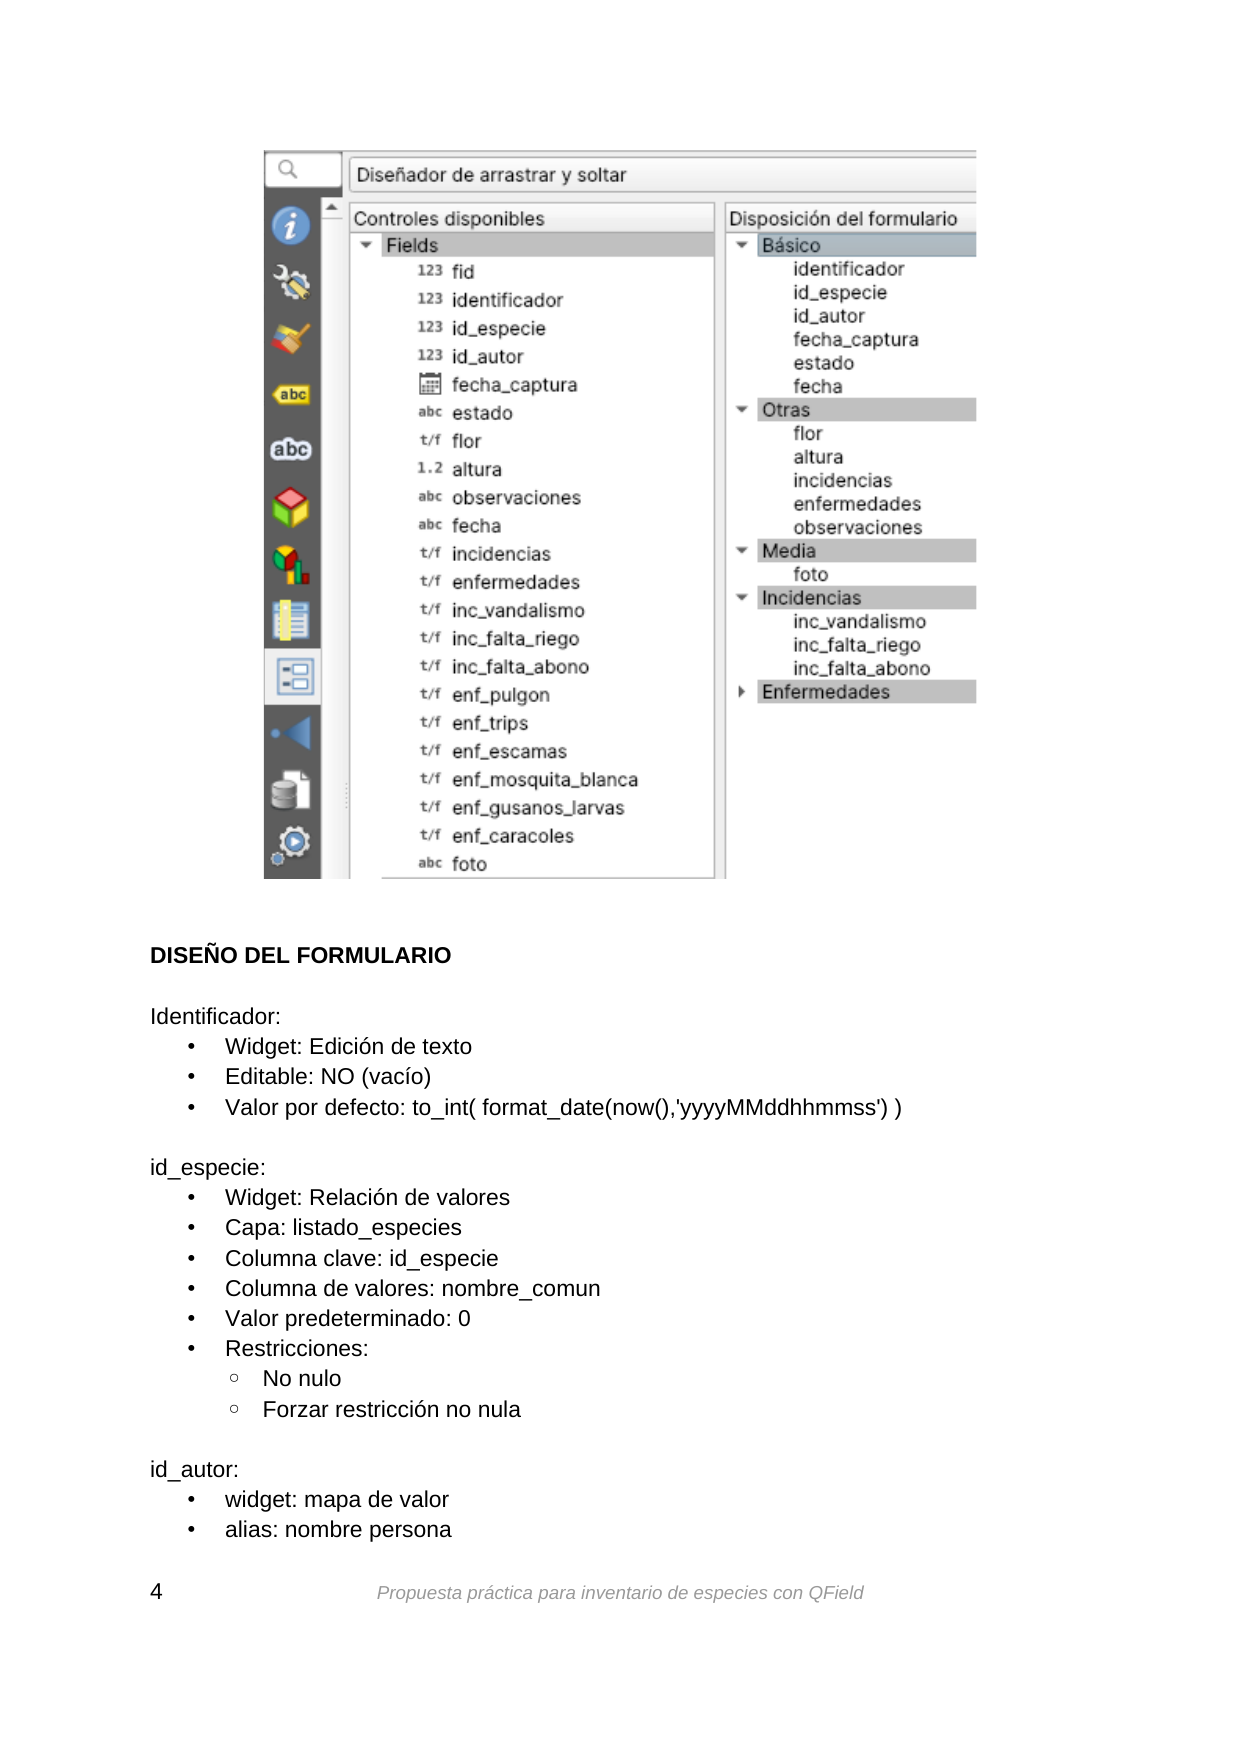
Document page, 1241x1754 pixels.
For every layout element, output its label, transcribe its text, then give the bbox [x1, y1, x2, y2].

list No nulo [225, 1365, 1090, 1392]
list Restricciones: [187, 1335, 1090, 1361]
text id_autor: [150, 1456, 1090, 1482]
list Valor predeterminado: 0 [187, 1305, 1090, 1331]
list Forzar restricción no nula [225, 1396, 1090, 1422]
list Columna de valores: nombre_comun [187, 1275, 1090, 1301]
list Capa: listado_especies [187, 1214, 1090, 1241]
text id_especie: [150, 1154, 1090, 1180]
list Widget: Edición de texto [187, 1033, 1090, 1059]
list Editable: NO (vacío) [187, 1063, 1090, 1089]
picture [263, 150, 977, 879]
list Columna clave: id_especie [187, 1244, 1090, 1271]
text Identificador: [150, 1003, 1090, 1029]
list Widget: Relación de valores [187, 1184, 1090, 1210]
list widget: mapa de valor [187, 1486, 1090, 1512]
list alias: nombre persona [187, 1516, 1090, 1543]
list Valor por defecto: to_int( format_date(now(),'yyyyMMddhhmmss') ) [187, 1093, 1090, 1120]
text DISEÑO DEL FORMULARIO [150, 942, 1090, 969]
